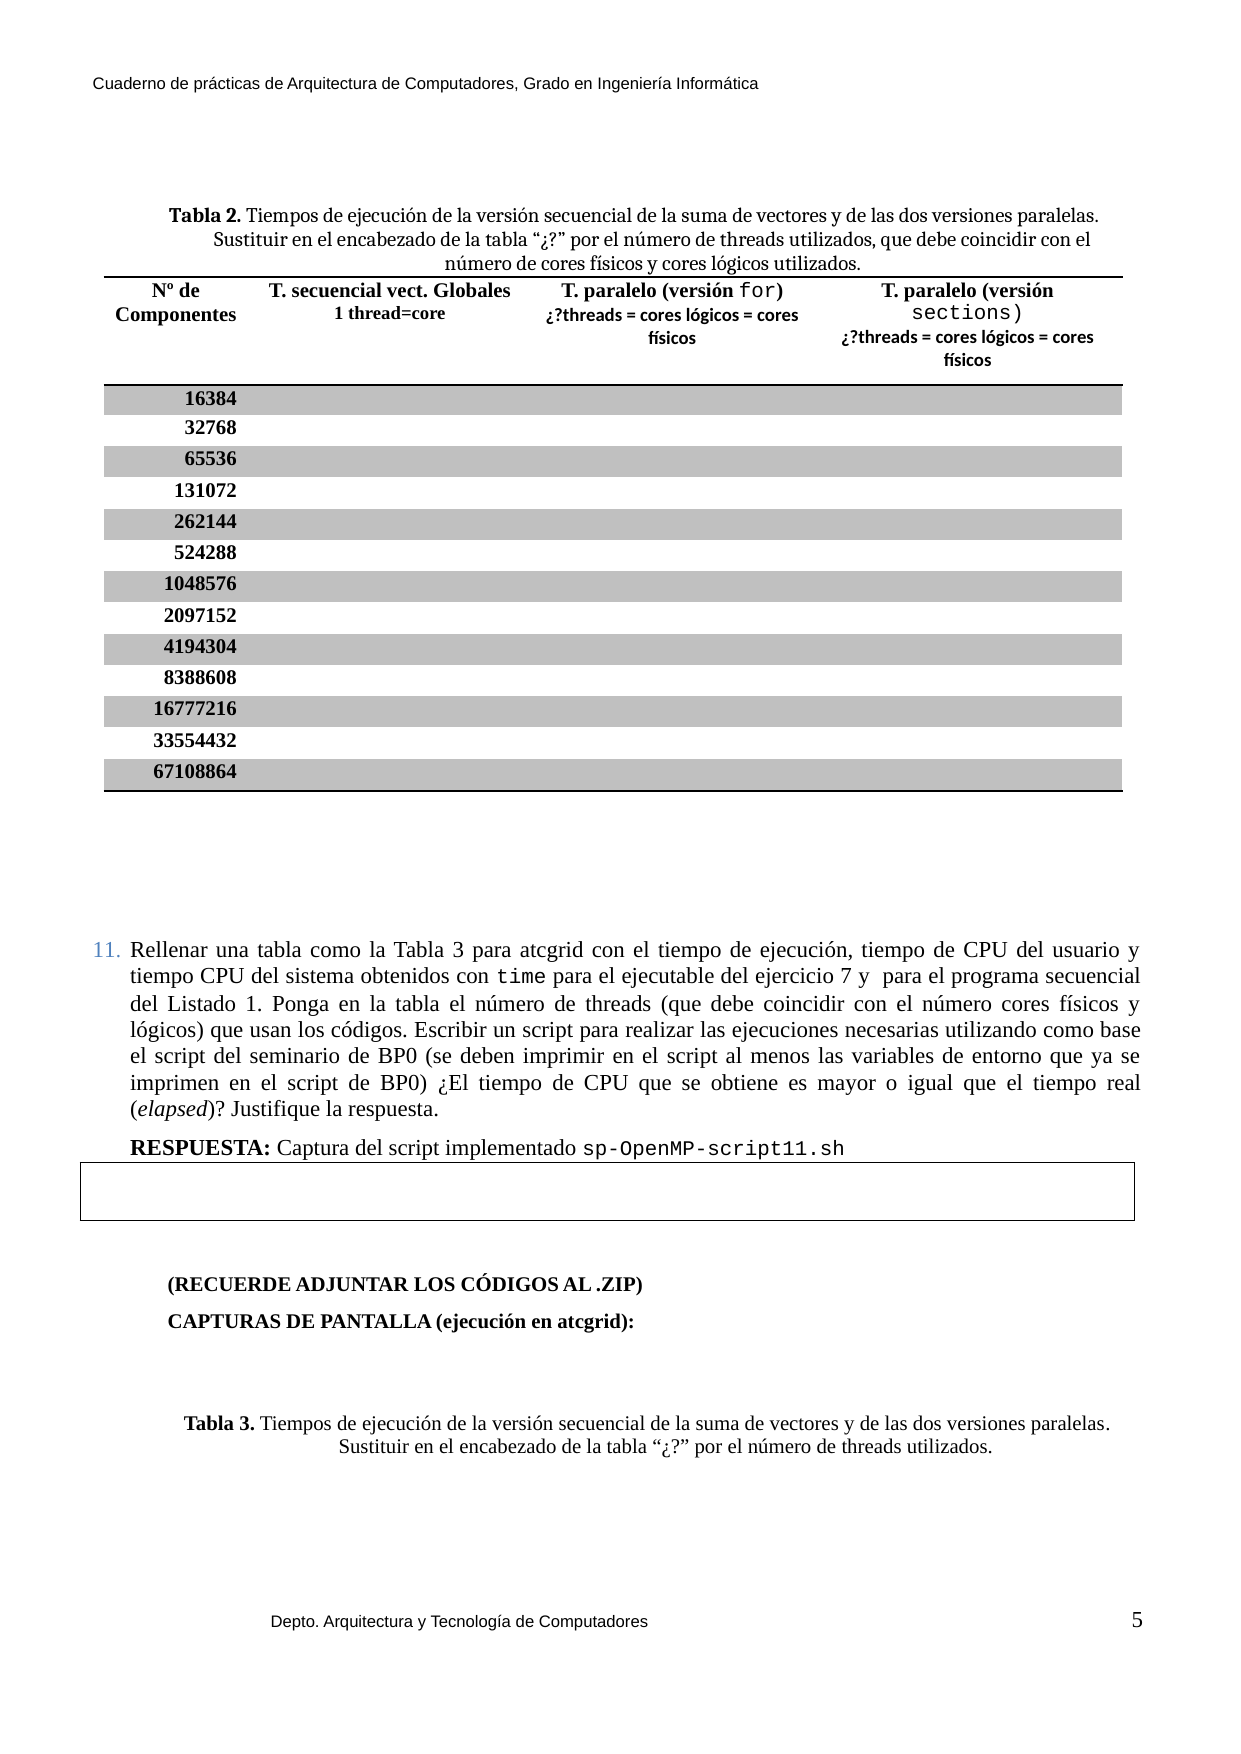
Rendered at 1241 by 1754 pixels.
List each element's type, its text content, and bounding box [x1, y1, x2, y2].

table_cell [532, 540, 812, 571]
table_cell 262144 [104, 509, 248, 540]
table_cell [812, 478, 1122, 509]
table_cell [532, 446, 812, 477]
table_cell 32768 [104, 415, 248, 446]
table_cell [248, 415, 532, 446]
table_cell [812, 509, 1122, 540]
table_cell 2097152 [104, 603, 248, 634]
table_cell [532, 603, 812, 634]
table_cell 524288 [104, 540, 248, 571]
table_cell [248, 478, 532, 509]
table_cell [812, 603, 1122, 634]
text RESPUESTA: Captura del script implementado sp-OpenMP-script11.sh [130, 1134, 1143, 1162]
table_header Tabla 3. Tiempos de ejecución de la versión secuencial de la suma de vectores y de las dos versiones paralelas. Sustituir en el encabezado de la tabla “¿?” por el número de threads utilizados. [81, 1385, 1138, 1458]
table_cell 16384 [104, 386, 248, 415]
table_header T. secuencial vect. Globales 1 thread=core [248, 278, 532, 384]
table_cell [248, 728, 532, 759]
table_cell [248, 571, 532, 602]
table_cell [248, 386, 532, 415]
table_cell [248, 446, 532, 477]
table_cell [248, 540, 532, 571]
table_cell [532, 478, 812, 509]
table_cell 67108864 [104, 759, 248, 790]
table_cell [812, 571, 1122, 602]
table_cell [812, 634, 1122, 665]
table_cell [248, 603, 532, 634]
text (RECUERDE ADJUNTAR LOS CÓDIGOS AL .ZIP) [167, 1272, 1143, 1296]
table_cell [532, 386, 812, 415]
table_cell [532, 696, 812, 727]
table_cell [812, 446, 1122, 477]
table_cell 1048576 [104, 571, 248, 602]
table_cell 16777216 [104, 696, 248, 727]
table_cell [532, 665, 812, 696]
table_header Tabla 2. Tiempos de ejecución de la versión secuencial de la suma de vectores y de las dos versiones paralelas. Sustituir en el encabezado de la tabla “¿?” por el número de threads utilizados, que debe coincidir con el número de cores físicos y cores lógicos utilizados. [92, 179, 1124, 276]
table_cell [812, 665, 1122, 696]
table_cell 4194304 [104, 634, 248, 665]
table_cell 131072 [104, 478, 248, 509]
table_cell [248, 759, 532, 790]
table_cell [812, 540, 1122, 571]
table_cell [532, 509, 812, 540]
table_cell 33554432 [104, 728, 248, 759]
table_cell [248, 665, 532, 696]
table_cell [812, 759, 1122, 790]
table_cell [532, 759, 812, 790]
table_header T. paralelo (versión sections) ¿?threads = cores lógicos = cores físicos [812, 278, 1122, 384]
table_cell [532, 415, 812, 446]
table_cell [248, 696, 532, 727]
table_header T. paralelo (versión for) ¿?threads = cores lógicos = cores físicos [532, 278, 812, 384]
table_cell [532, 728, 812, 759]
table_cell [532, 571, 812, 602]
table_header Nº de Componentes [104, 278, 248, 384]
table_cell [812, 728, 1122, 759]
table_cell [812, 415, 1122, 446]
text CAPTURAS DE PANTALLA (ejecución en atcgrid): [167, 1309, 1143, 1333]
table_cell [248, 634, 532, 665]
table_cell [248, 509, 532, 540]
table_cell 8388608 [104, 665, 248, 696]
list Rellenar una tabla como la Tabla 3 para atcgrid con el tiempo de ejecución, tiempo de CPU del usuario y tiempo CPU del sistema obtenidos con time para el ejecutable del ejercicio 7 y para el programa secuencial del Listado 1. Ponga en la tabla el número de threads (que debe coincidir con el número cores físicos y lógicos) que usan los códigos. Escribir un script para realizar las ejecuciones necesarias utilizando como base el script del seminario de BP0 (se deben imprimir en el script al menos las variables de entorno que ya se imprimen en el script de BP0) ¿El tiempo de CPU que se obtiene es mayor o igual que el tiempo real (elapsed)? Justifique la respuesta. [92, 187, 1143, 1122]
table_cell [812, 696, 1122, 727]
table_cell [812, 386, 1122, 415]
table_cell [532, 634, 812, 665]
table_header [81, 1163, 1134, 1220]
table_cell [92, 276, 1124, 792]
table_cell 65536 [104, 446, 248, 477]
